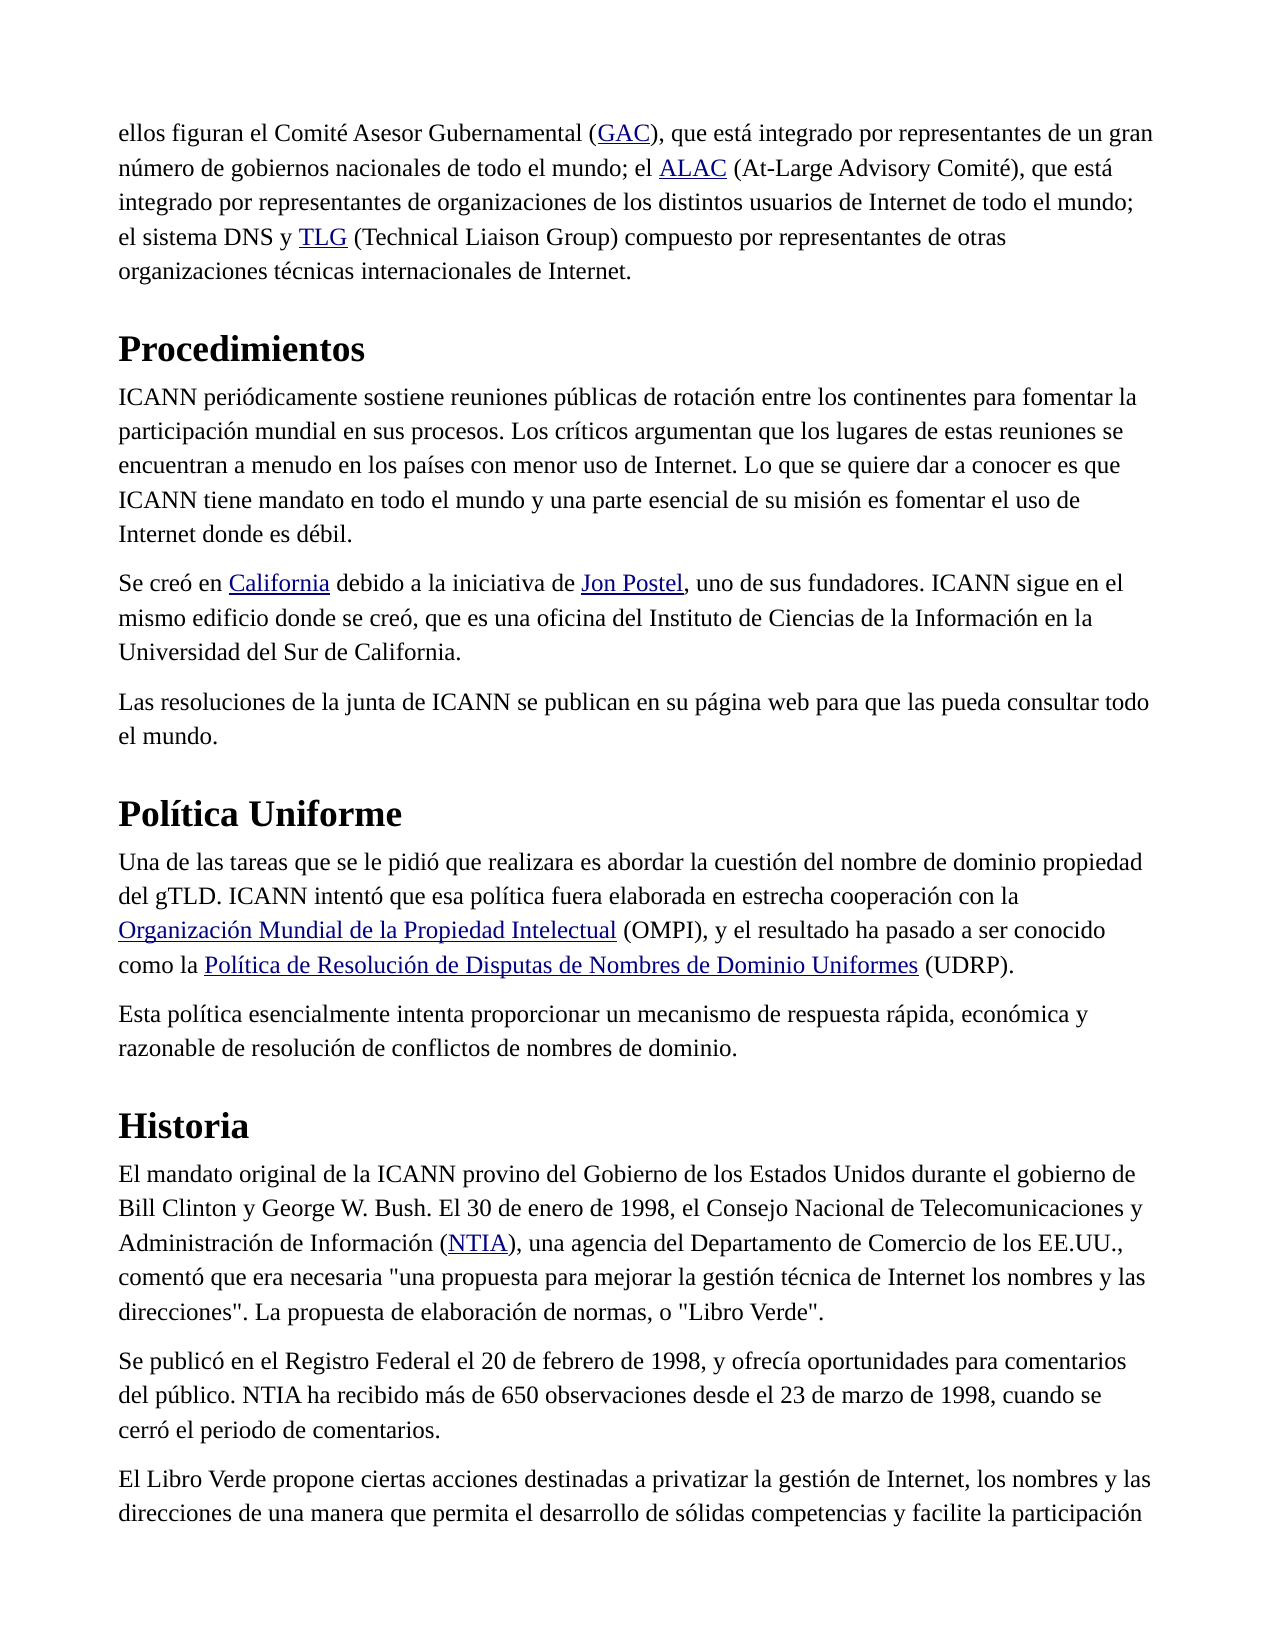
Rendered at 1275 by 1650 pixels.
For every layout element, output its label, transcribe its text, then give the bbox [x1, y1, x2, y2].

subtitle Procedimientos [118, 326, 1157, 369]
subtitle Política Uniforme [118, 791, 1157, 834]
text Se creó en California debido a la iniciativa de Jon Postel, uno de sus fundadores. ICANN sigue en el mismo edificio donde se creó, que es una oficina del Instituto de Ciencias de la Información en la Universidad del Sur de California. [118, 568, 1157, 666]
text Una de las tareas que se le pidió que realizara es abordar la cuestión del nombre de dominio propiedad del gTLD. ICANN intentó que esa política fuera elaborada en estrecha cooperación con la Organización Mundial de la Propiedad Intelectual (OMPI), y el resultado ha pasado a ser conocido como la Política de Resolución de Disputas de Nombres de Dominio Uniformes (UDRP). [118, 847, 1157, 979]
text El Libro Verde propone ciertas acciones destinadas a privatizar la gestión de Internet, los nombres y las direcciones de una manera que permita el desarrollo de sólidas competencias y facilite la participación [118, 1464, 1157, 1527]
text Se publicó en el Registro Federal el 20 de febrero de 1998, y ofrecía oportunidades para comentarios del público. NTIA ha recibido más de 650 observaciones desde el 23 de marzo de 1998, cuando se cerró el periodo de comentarios. [118, 1346, 1157, 1444]
text El mandato original de la ICANN provino del Gobierno de los Estados Unidos durante el gobierno de Bill Clinton y George W. Bush. El 30 de enero de 1998, el Consejo Nacional de Telecomunicaciones y Administración de Información (NTIA), una agencia del Departamento de Comercio de los EE.UU., comentó que era necesaria "una propuesta para mejorar la gestión técnica de Internet los nombres y las direcciones". La propuesta de elaboración de normas, o "Libro Verde". [118, 1159, 1157, 1326]
text ellos figuran el Comité Asesor Gubernamental (GAC), que está integrado por representantes de un gran número de gobiernos nacionales de todo el mundo; el ALAC (At-Large Advisory Comité), que está integrado por representantes de organizaciones de los distintos usuarios de Internet de todo el mundo; el sistema DNS y TLG (Technical Liaison Group) compuesto por representantes de otras organizaciones técnicas internacionales de Internet. [118, 118, 1157, 285]
text ICANN periódicamente sostiene reuniones públicas de rotación entre los continentes para fomentar la participación mundial en sus procesos. Los críticos argumentan que los lugares de estas reuniones se encuentran a menudo en los países con menor uso de Internet. Lo que se quiere dar a conocer es que ICANN tiene mandato en todo el mundo y una parte esencial de su misión es fomentar el uso de Internet donde es débil. [118, 382, 1157, 548]
text Esta política esencialmente intenta proporcionar un mecanismo de respuesta rápida, económica y razonable de resolución de conflictos de nombres de dominio. [118, 999, 1157, 1062]
text Las resoluciones de la junta de ICANN se publican en su página web para que las pueda consultar todo el mundo. [118, 687, 1157, 750]
subtitle Historia [118, 1103, 1157, 1147]
